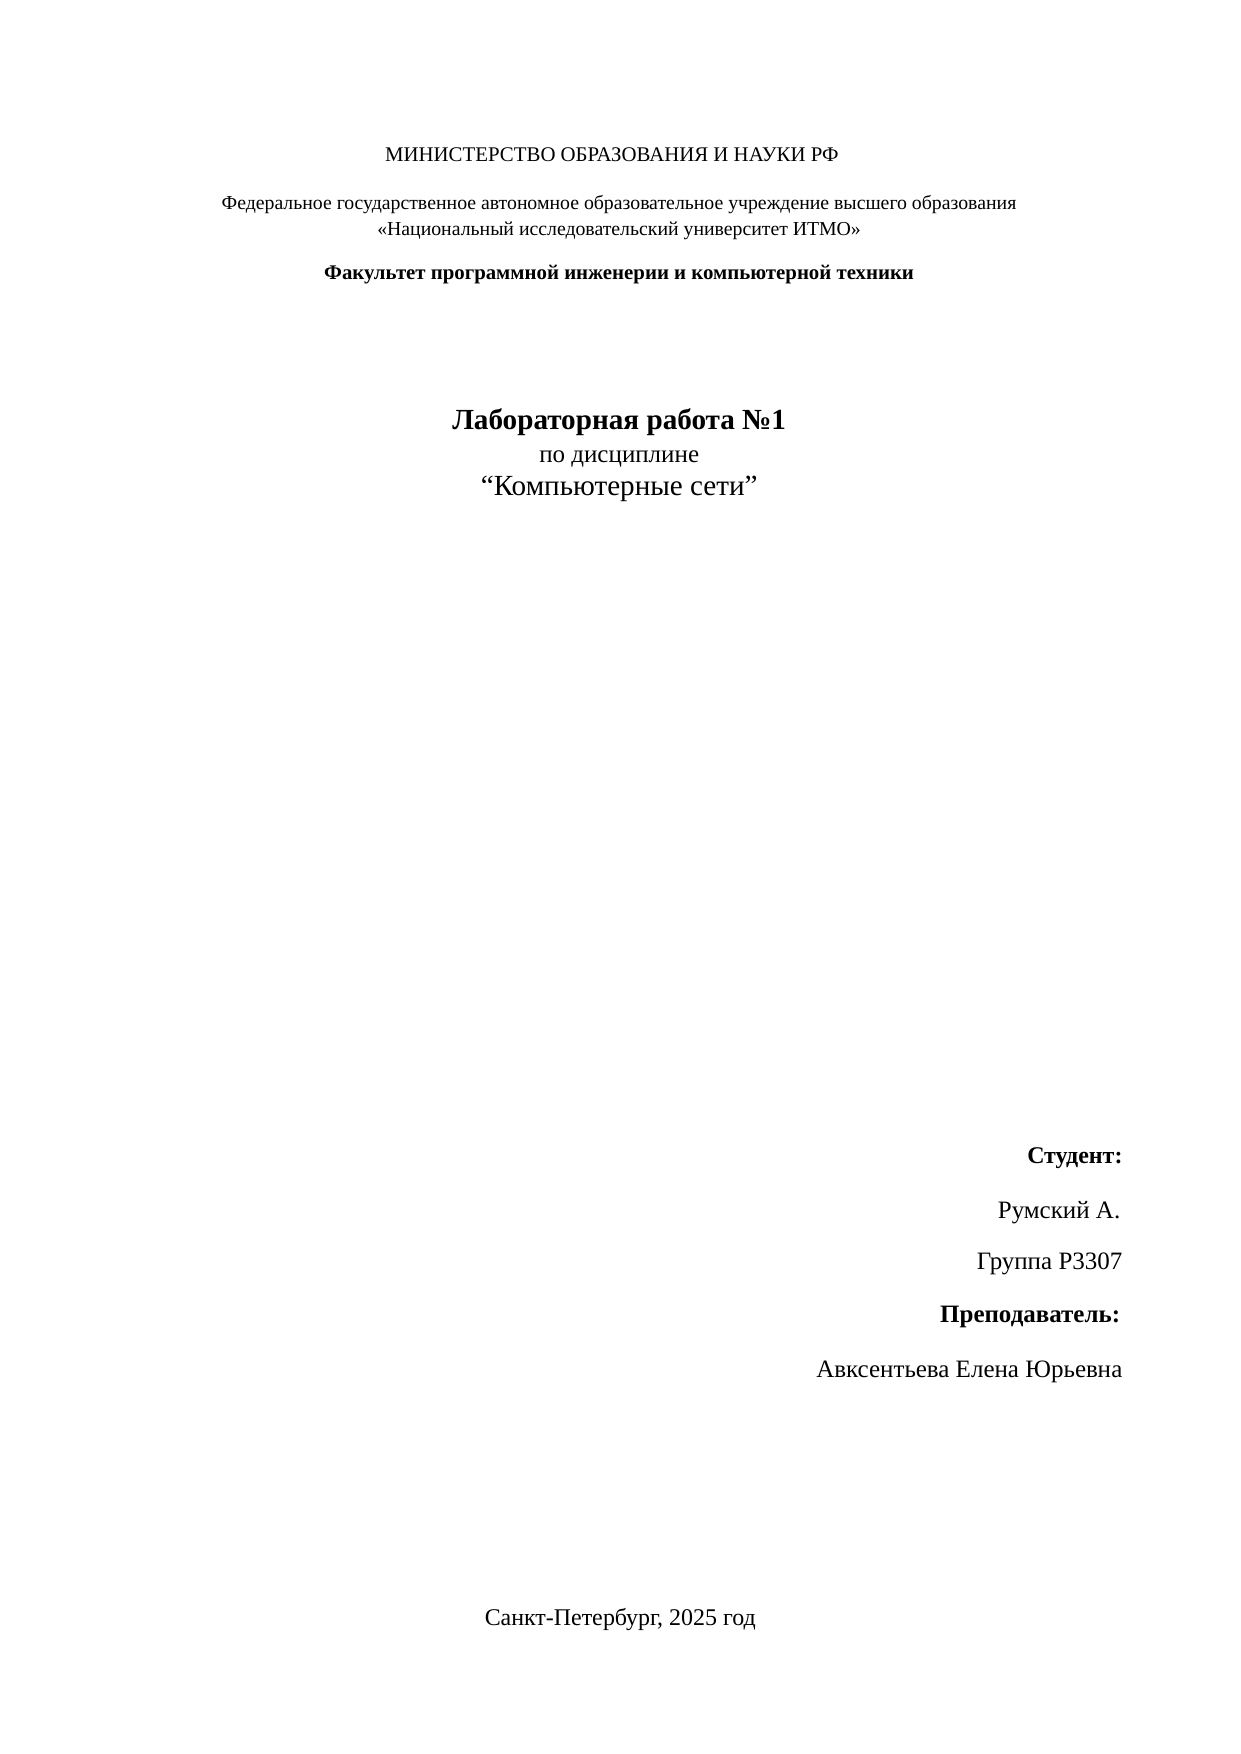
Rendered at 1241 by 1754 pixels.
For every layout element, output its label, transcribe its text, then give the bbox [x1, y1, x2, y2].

text “Компьютерные сети” [118, 468, 1120, 502]
text Преподаватель: [118, 1299, 1120, 1328]
text Румский А. [118, 1195, 1120, 1224]
text Студент: [960, 1141, 1122, 1168]
text Группа P3307 [895, 1246, 1122, 1275]
text Федеральное государственное автономное образовательное учреждение высшего образования «Национальный исследовательский университет ИТМО» [172, 191, 1066, 240]
text Лабораторная работа №1 [118, 402, 1120, 436]
text по дисциплине [118, 439, 1120, 468]
text Факультет программной инженерии и компьютерной техники [118, 260, 1120, 284]
text Санкт-Петербург, 2025 год [118, 1603, 1122, 1631]
text МИНИСТЕРСТВО ОБРАЗОВАНИЯ И НАУКИ РФ [118, 142, 1105, 166]
text Авксентьева Елена Юрьевна [770, 1354, 1122, 1382]
